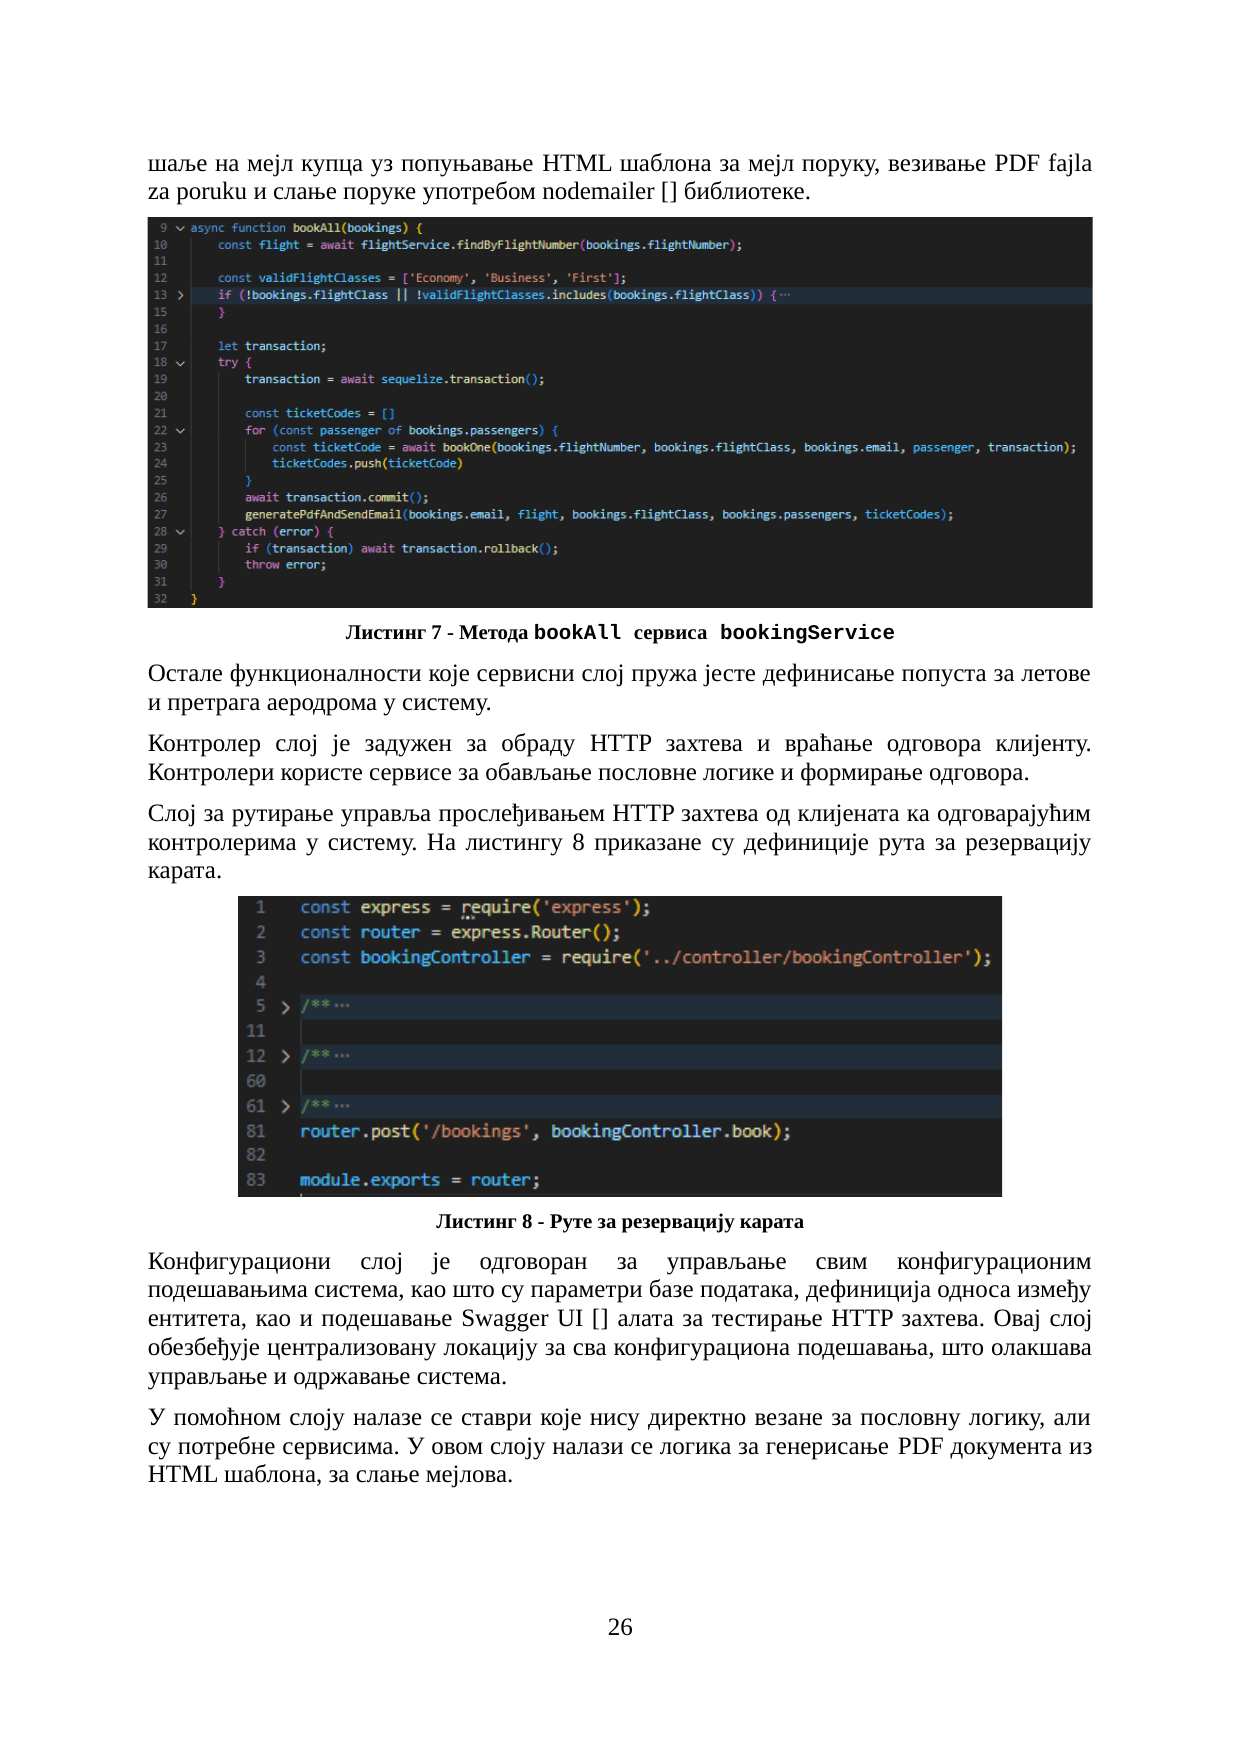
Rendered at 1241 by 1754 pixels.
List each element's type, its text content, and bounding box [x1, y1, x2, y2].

text Конфигурациони слој је одговоран за управљање свим конфигурационим подешавањима система, као што су параметри базе података, дефиниција односа између ентитета, као и подешавање Swagger UI [] алата за тестирање HTTP захтева. Овај слој обезбеђује централизовану локацију за сва конфигурациона подешавања, што олакшава управљање и одржавање система. [148, 1246, 1092, 1389]
text Остале функционалности које сервисни слој пружа јесте дефинисање попуста за летове и претрага аеродрома у систему. [148, 658, 1092, 715]
text Листинг 8 - Руте за резервацију карата [148, 1209, 1092, 1233]
text У помоћном слоју налазе се ставри које нису директно везане за пословну логику, али су потребне сервисима. У овом слоју налази се логика за генерисање PDF документа из HTML шаблона, за слање мејлова. [148, 1402, 1092, 1488]
text шаље на мејл купца уз попуњавање HTML шаблона за мејл поруку, везивање PDF fajla za poruku и слање поруке употребом nodemailer [] библиотеке. [148, 148, 1092, 205]
text Листинг 7 - Метода bookAll сервиса bookingService [148, 620, 1092, 645]
picture [238, 896, 1003, 1197]
text Слој за рутирање управља прослеђивањем HTTP захтева од клијената ка одговарајућим контролерима у систему. На листингу 8 приказане су дефиниције рута за резервацију карата. [148, 798, 1092, 884]
picture [147, 217, 1093, 608]
text Контролер слој је задужен за обраду HTTP захтева и враћање одговора клијенту. Контролери користе сервисе за обављање пословне логике и формирање одговора. [148, 728, 1092, 785]
